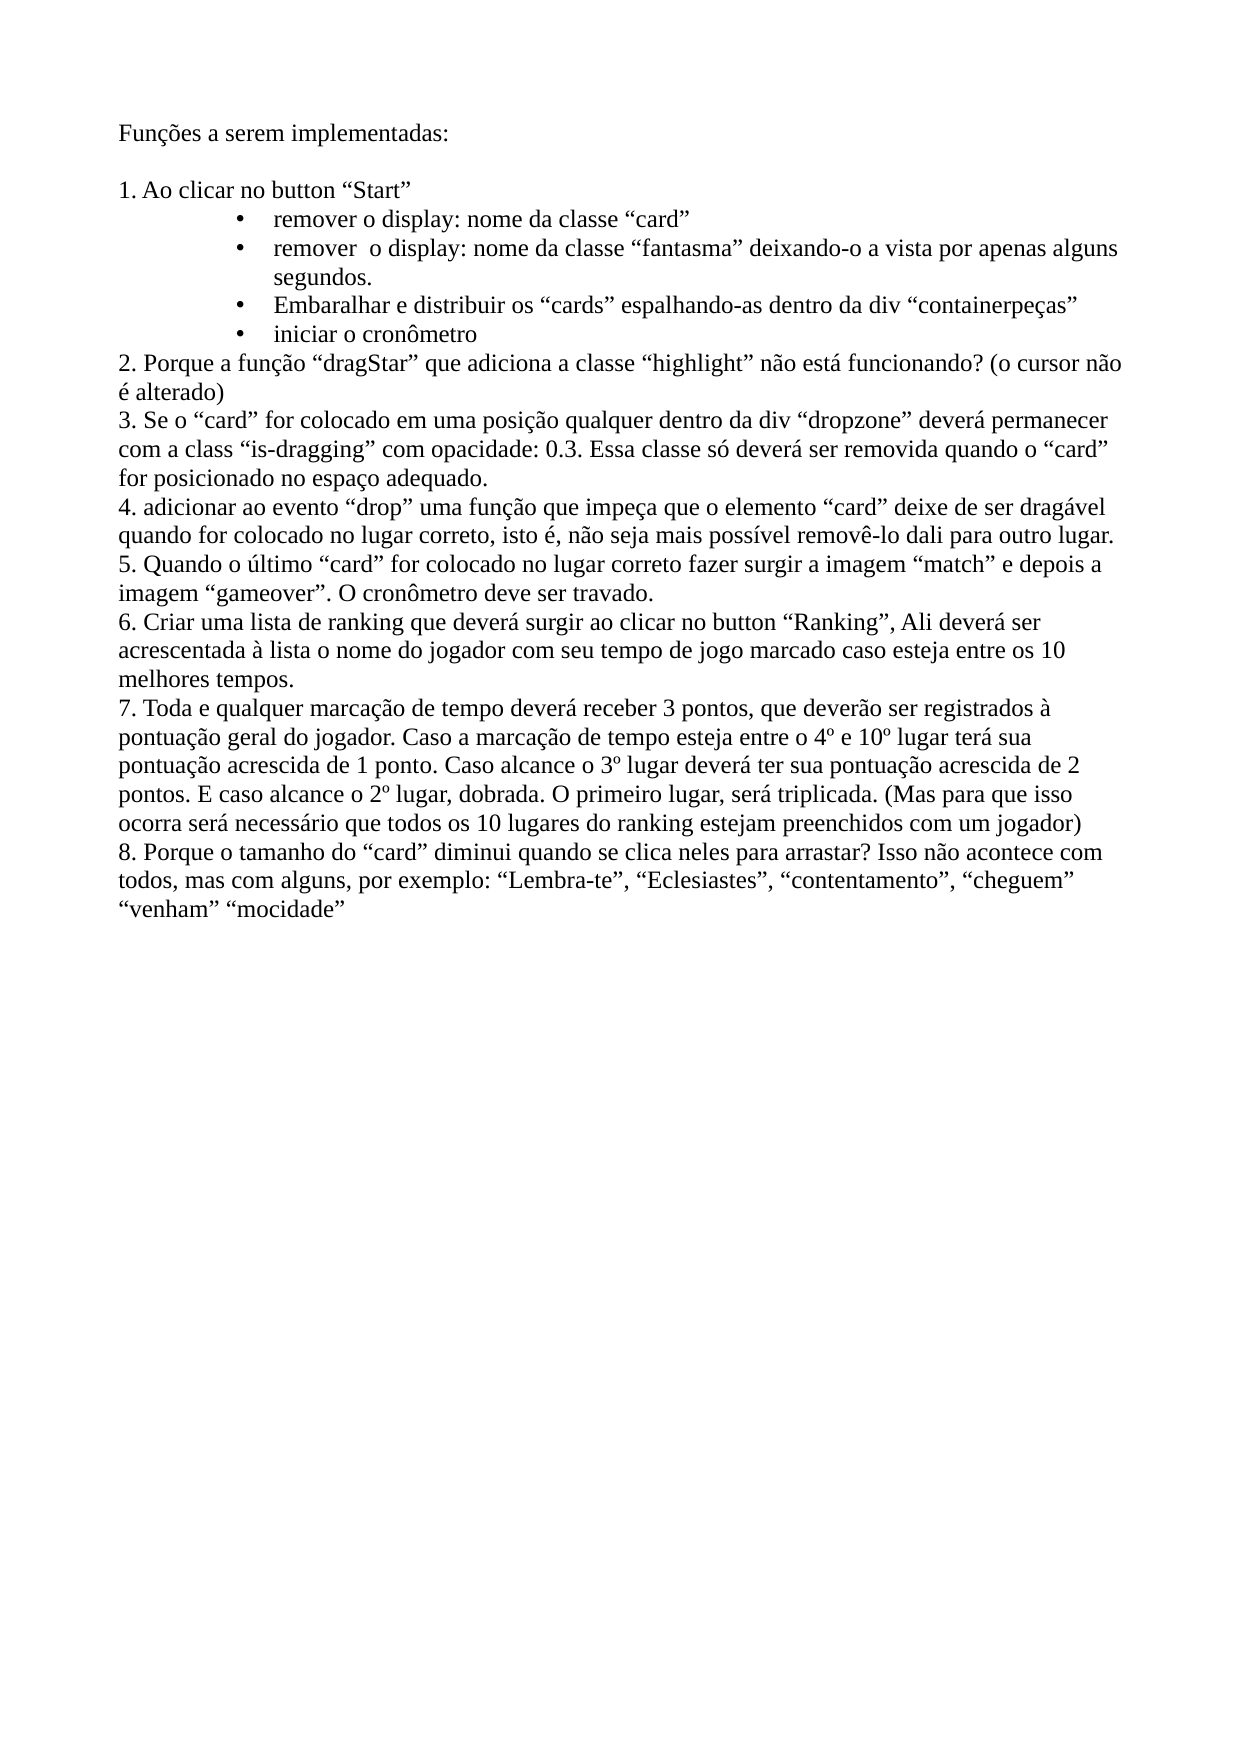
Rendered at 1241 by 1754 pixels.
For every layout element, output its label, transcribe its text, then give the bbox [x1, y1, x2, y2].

text 5. Quando o último “card” for colocado no lugar correto fazer surgir a imagem “match” e depois a imagem “gameover”. O cronômetro deve ser travado. [118, 549, 1122, 607]
text 4. adicionar ao evento “drop” uma função que impeça que o elemento “card” deixe de ser dragável quando for colocado no lugar correto, isto é, não seja mais possível removê-lo dali para outro lugar. [118, 492, 1122, 549]
list remover o display: nome da classe “card” [236, 204, 1122, 233]
text 1. Ao clicar no button “Start” [118, 176, 1122, 204]
list Embaralhar e distribuir os “cards” espalhando-as dentro da div “containerpeças” [236, 291, 1122, 319]
text Funções a serem implementadas: [118, 118, 1122, 147]
list iniciar o cronômetro [236, 319, 1122, 348]
text 2. Porque a função “dragStar” que adiciona a classe “highlight” não está funcionando? (o cursor não é alterado) [118, 348, 1122, 406]
text 3. Se o “card” for colocado em uma posição qualquer dentro da div “dropzone” deverá permanecer com a class “is-dragging” com opacidade: 0.3. Essa classe só deverá ser removida quando o “card” for posicionado no espaço adequado. [118, 406, 1122, 492]
text 6. Criar uma lista de ranking que deverá surgir ao clicar no button “Ranking”, Ali deverá ser acrescentada à lista o nome do jogador com seu tempo de jogo marcado caso esteja entre os 10 melhores tempos. [118, 607, 1122, 693]
list remover o display: nome da classe “fantasma” deixando-o a vista por apenas alguns segundos. [236, 233, 1122, 291]
text 8. Porque o tamanho do “card” diminui quando se clica neles para arrastar? Isso não acontece com todos, mas com alguns, por exemplo: “Lembra-te”, “Eclesiastes”, “contentamento”, “cheguem” “venham” “mocidade” [118, 837, 1122, 923]
text 7. Toda e qualquer marcação de tempo deverá receber 3 pontos, que deverão ser registrados à pontuação geral do jogador. Caso a marcação de tempo esteja entre o 4º e 10º lugar terá sua pontuação acrescida de 1 ponto. Caso alcance o 3º lugar deverá ter sua pontuação acrescida de 2 pontos. E caso alcance o 2º lugar, dobrada. O primeiro lugar, será triplicada. (Mas para que isso ocorra será necessário que todos os 10 lugares do ranking estejam preenchidos com um jogador) [118, 693, 1122, 837]
